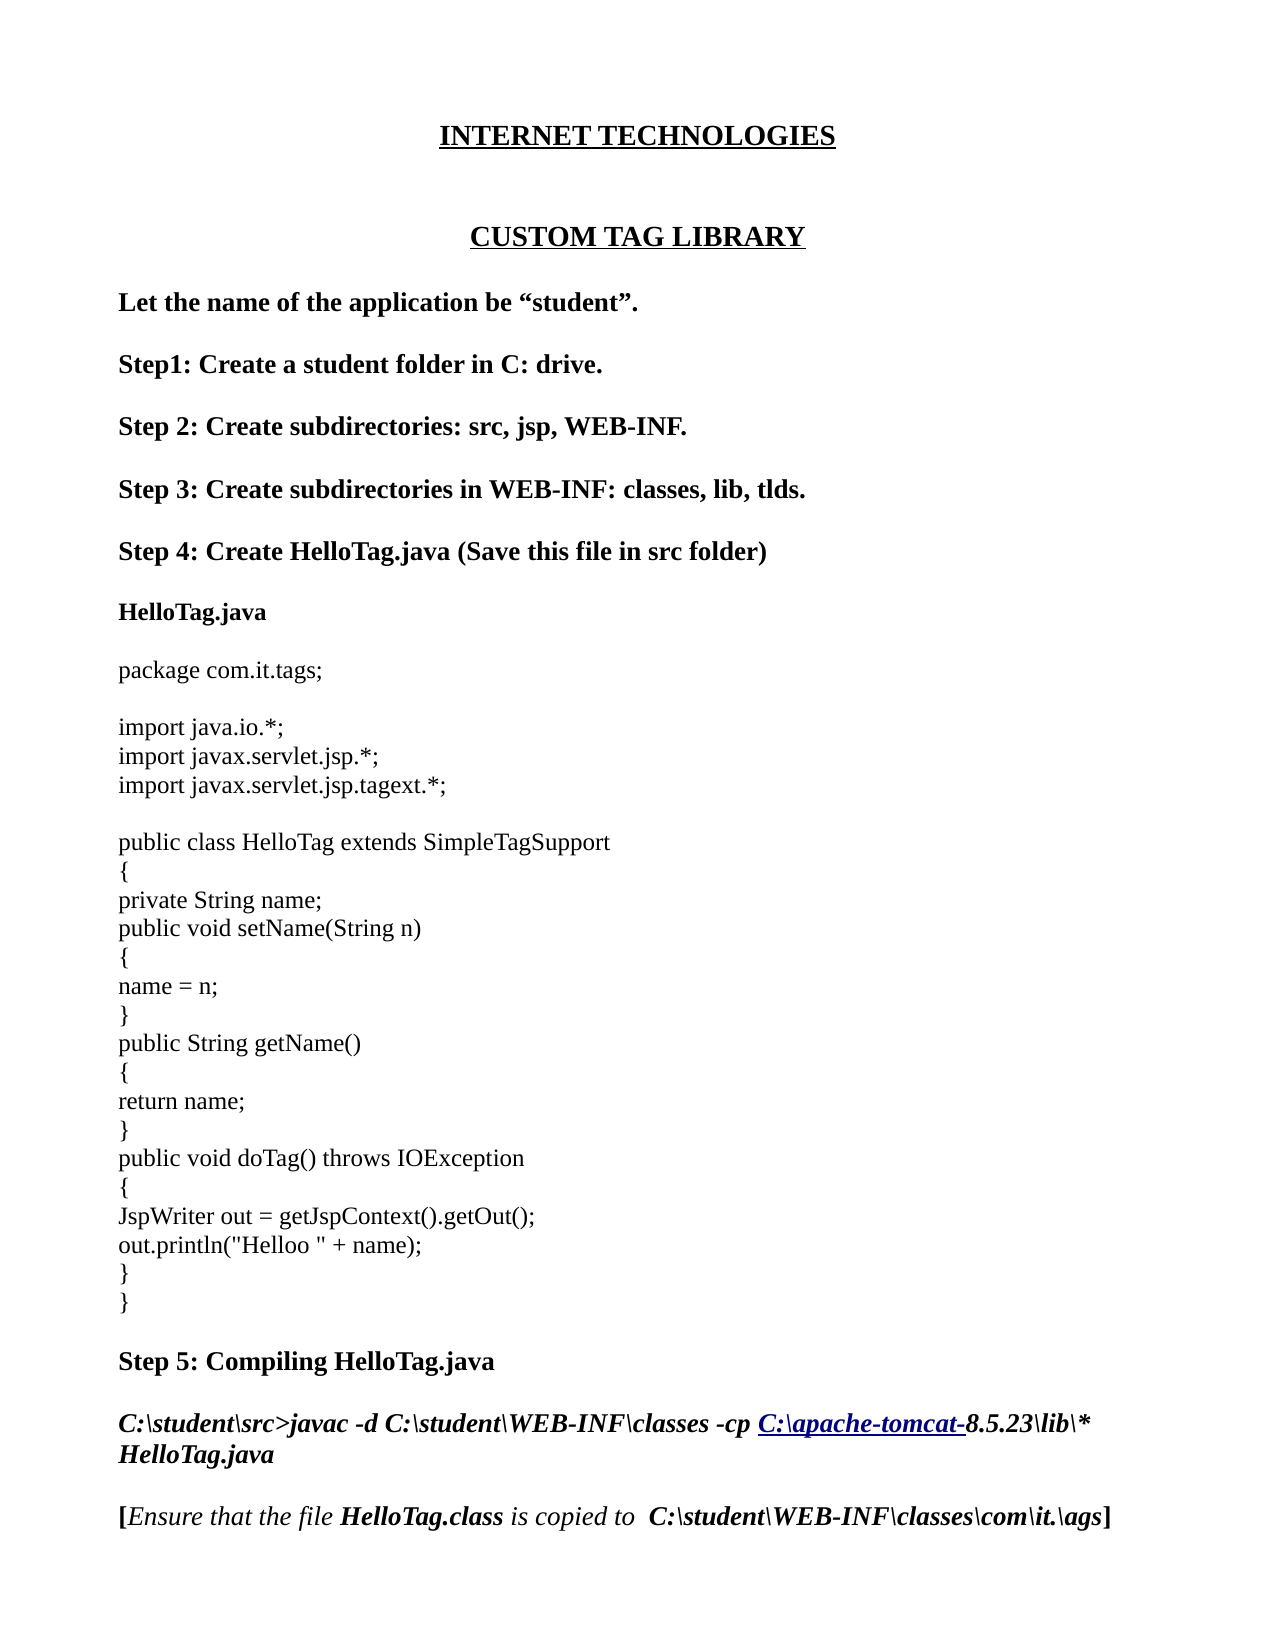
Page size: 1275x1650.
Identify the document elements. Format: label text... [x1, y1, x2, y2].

text } [118, 1115, 1157, 1143]
text { [118, 1057, 1157, 1086]
text [Ensure that the file HelloTag.class is copied to C:\student\WEB-INF\classes\com\it.\ags] [118, 1501, 1157, 1532]
text import java.io.*; [118, 712, 1157, 741]
text out.println("Helloo " + name); [118, 1230, 1157, 1258]
text public String getName() [118, 1028, 1157, 1057]
text } [118, 1258, 1157, 1287]
text } [118, 1000, 1157, 1028]
text package com.it.tags; [118, 655, 1157, 683]
text C:\student\src>javac -d C:\student\WEB-INF\classes -cp C:\apache-tomcat-8.5.23\lib\* HelloTag.java [118, 1407, 1157, 1469]
text import javax.servlet.jsp.*; [118, 741, 1157, 770]
text { [118, 942, 1157, 971]
text Step1: Create a student folder in C: drive. [118, 348, 1157, 379]
text HelloTag.java [118, 597, 1157, 626]
text import javax.servlet.jsp.tagext.*; [118, 770, 1157, 798]
text { [118, 1172, 1157, 1201]
text private String name; [118, 885, 1157, 913]
text } [118, 1287, 1157, 1316]
text Step 4: Create HelloTag.java (Save this file in src folder) [118, 535, 1157, 566]
text public class HelloTag extends SimpleTagSupport [118, 827, 1157, 856]
text Let the name of the application be “student”. [118, 286, 1157, 317]
text return name; [118, 1086, 1157, 1115]
text public void doTag() throws IOException [118, 1143, 1157, 1172]
text INTERNET TECHNOLOGIES [118, 118, 1157, 152]
text public void setName(String n) [118, 913, 1157, 942]
text JspWriter out = getJspContext().getOut(); [118, 1201, 1157, 1230]
text { [118, 856, 1157, 885]
text name = n; [118, 971, 1157, 1000]
text Step 2: Create subdirectories: src, jsp, WEB-INF. [118, 410, 1157, 442]
text Step 5: Compiling HelloTag.java [118, 1345, 1157, 1376]
text Step 3: Create subdirectories in WEB-INF: classes, lib, tlds. [118, 473, 1157, 504]
text CUSTOM TAG LIBRARY [118, 219, 1157, 252]
